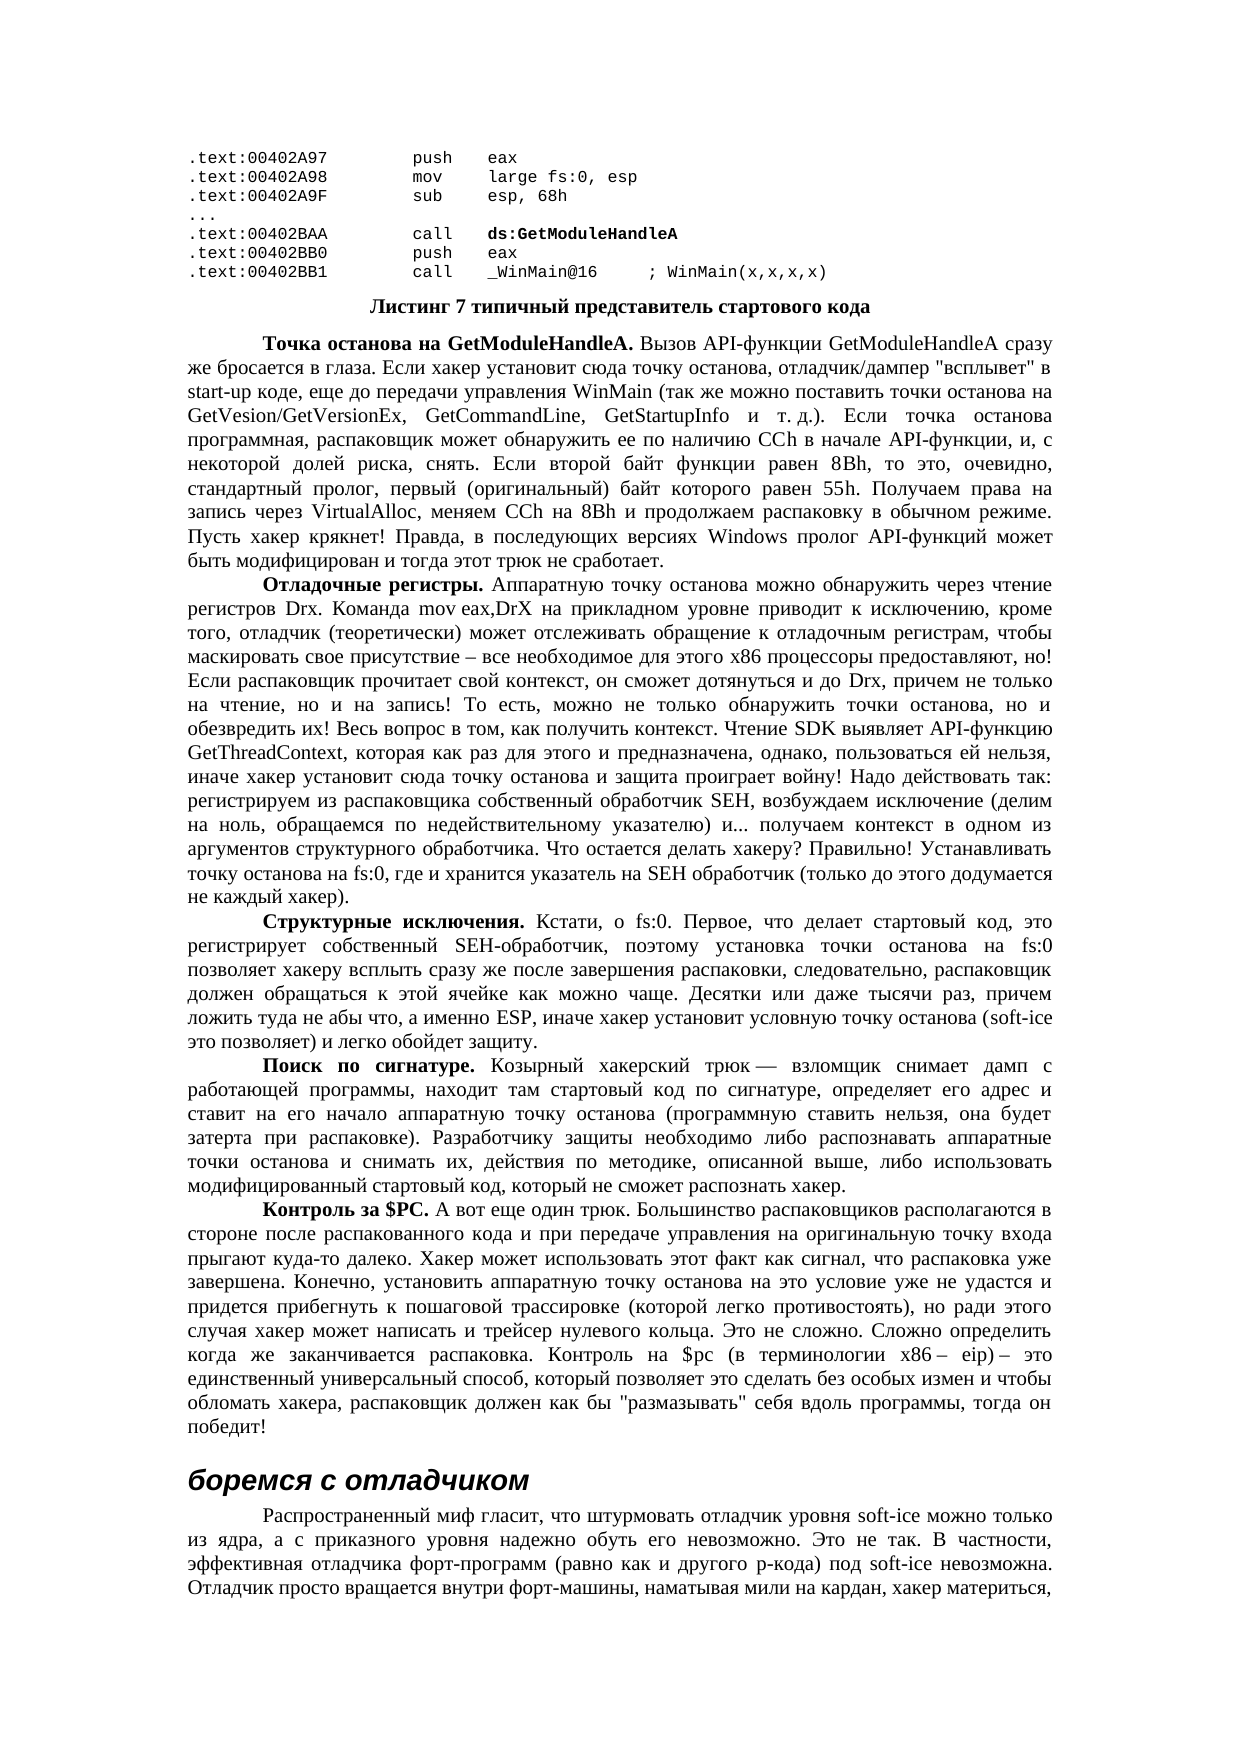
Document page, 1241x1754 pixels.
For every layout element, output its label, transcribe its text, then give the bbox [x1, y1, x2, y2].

text Структурные исключения. Кстати, о fs:0. Первое, что делает стартовый код, это регистрирует собственный SEH-обработчик, поэтому установка точки останова на fs:0 позволяет хакеру всплыть сразу же после завершения распаковки, следовательно, распаковщик должен обращаться к этой ячейке как можно чаще. Десятки или даже тысячи раз, причем ложить туда не абы что, а именно ESP, иначе хакер установит условную точку останова (soft-ice это позволяет) и легко обойдет защиту. [187, 908, 1053, 1053]
text Отладочные регистры. Аппаратную точку останова можно обнаружить через чтение регистров Drx. Команда mov eax,DrX на прикладном уровне приводит к исключению, кроме того, отладчик (теоретически) может отслеживать обращение к отладочным регистрам, чтобы маскировать свое присутствие – все необходимое для этого x86 процессоры предоставляют, но! Если распаковщик прочитает свой контекст, он сможет дотянуться и до Drx, причем не только на чтение, но и на запись! То есть, можно не только обнаружить точки останова, но и обезвредить их! Весь вопрос в том, как получить контекст. Чтение SDK выявляет API-функцию GetThreadContext, которая как раз для этого и предназначена, однако, пользоваться ей нельзя, иначе хакер установит сюда точку останова и защита проиграет войну! Надо действовать так: регистрируем из распаковщика собственный обработчик SEH, возбуждаем исключение (делим на ноль, обращаемся по недействительному указателю) и... получаем контекст в одном из аргументов структурного обработчика. Что остается делать хакеру? Правильно! Устанавливать точку останова на fs:0, где и хранится указатель на SEH обработчик (только до этого додумается не каждый хакер). [187, 572, 1053, 908]
text .text:00402BB0 push eax [187, 244, 1053, 263]
subtitle боремся с отладчиком [187, 1463, 1053, 1496]
text Контроль за $PC. А вот еще один трюк. Большинство распаковщиков располагаются в стороне после распакованного кода и при передаче управления на оригинальную точку входа прыгают куда-то далеко. Хакер может использовать этот факт как сигнал, что распаковка уже завершена. Конечно, установить аппаратную точку останова на это условие уже не удастся и придется прибегнуть к пошаговой трассировке (которой легко противостоять), но ради этого случая хакер может написать и трейсер нулевого кольца. Это не сложно. Сложно определить когда же заканчивается распаковка. Контроль на $pc (в терминологии x86 – eip) – это единственный универсальный способ, который позволяет это сделать без особых измен и чтобы обломать хакера, распаковщик должен как бы "размазывать" себя вдоль программы, тогда он победит! [187, 1197, 1053, 1438]
text .text:00402A9F sub esp, 68h [187, 188, 1053, 207]
text .text:00402BB1 call _WinMain@16 ; WinMain(x,x,x,x) [187, 263, 1053, 282]
text Листинг 7 типичный представитель стартового кода [187, 294, 1053, 318]
text ... [187, 207, 1053, 225]
text Точка останова на GetModuleHandleA. Вызов API-функции GetModuleHandleA сразу же бросается в глаза. Если хакер установит сюда точку останова, отладчик/дампер "всплывет" в start-up коде, еще до передачи управления WinMain (так же можно поставить точки останова на GetVesion/GetVersionEx, GetCommandLine, GetStartupInfo и т. д.). Если точка останова программная, распаковщик может обнаружить ее по наличию ССh в начале API-функции, и, с некоторой долей риска, снять. Если второй байт функции равен 8Bh, то это, очевидно, стандартный пролог, первый (оригинальный) байт которого равен 55h. Получаем права на запись через VirtualAlloc, меняем CCh на 8Bh и продолжаем распаковку в обычном режиме. Пусть хакер крякнет! Правда, в последующих версиях Windows пролог API-функций может быть модифицирован и тогда этот трюк не сработает. [187, 331, 1053, 572]
text .text:00402A97 push eax [187, 150, 1053, 169]
text Поиск по сигнатуре. Козырный хакерский трюк — взломщик снимает дамп с работающей программы, находит там стартовый код по сигнатуре, определяет его адрес и ставит на его начало аппаратную точку останова (программную ставить нельзя, она будет затерта при распаковке). Разработчику защиты необходимо либо распознавать аппаратные точки останова и снимать их, действия по методике, описанной выше, либо использовать модифицированный стартовый код, который не сможет распознать хакер. [187, 1053, 1053, 1197]
text .text:00402A98 mov large fs:0, esp [187, 169, 1053, 188]
text Распространенный миф гласит, что штурмовать отладчик уровня soft-ice можно только из ядра, а с приказного уровня надежно обуть его невозможно. Это не так. В частности, эффективная отладчика форт-программ (равно как и другого p-кода) под soft-ice невозможна. Отладчик просто вращается внутри форт-машины, наматывая мили на кардан, хакер материться, [187, 1503, 1053, 1599]
text .text:00402BAA call ds:GetModuleHandleA [187, 225, 1053, 244]
